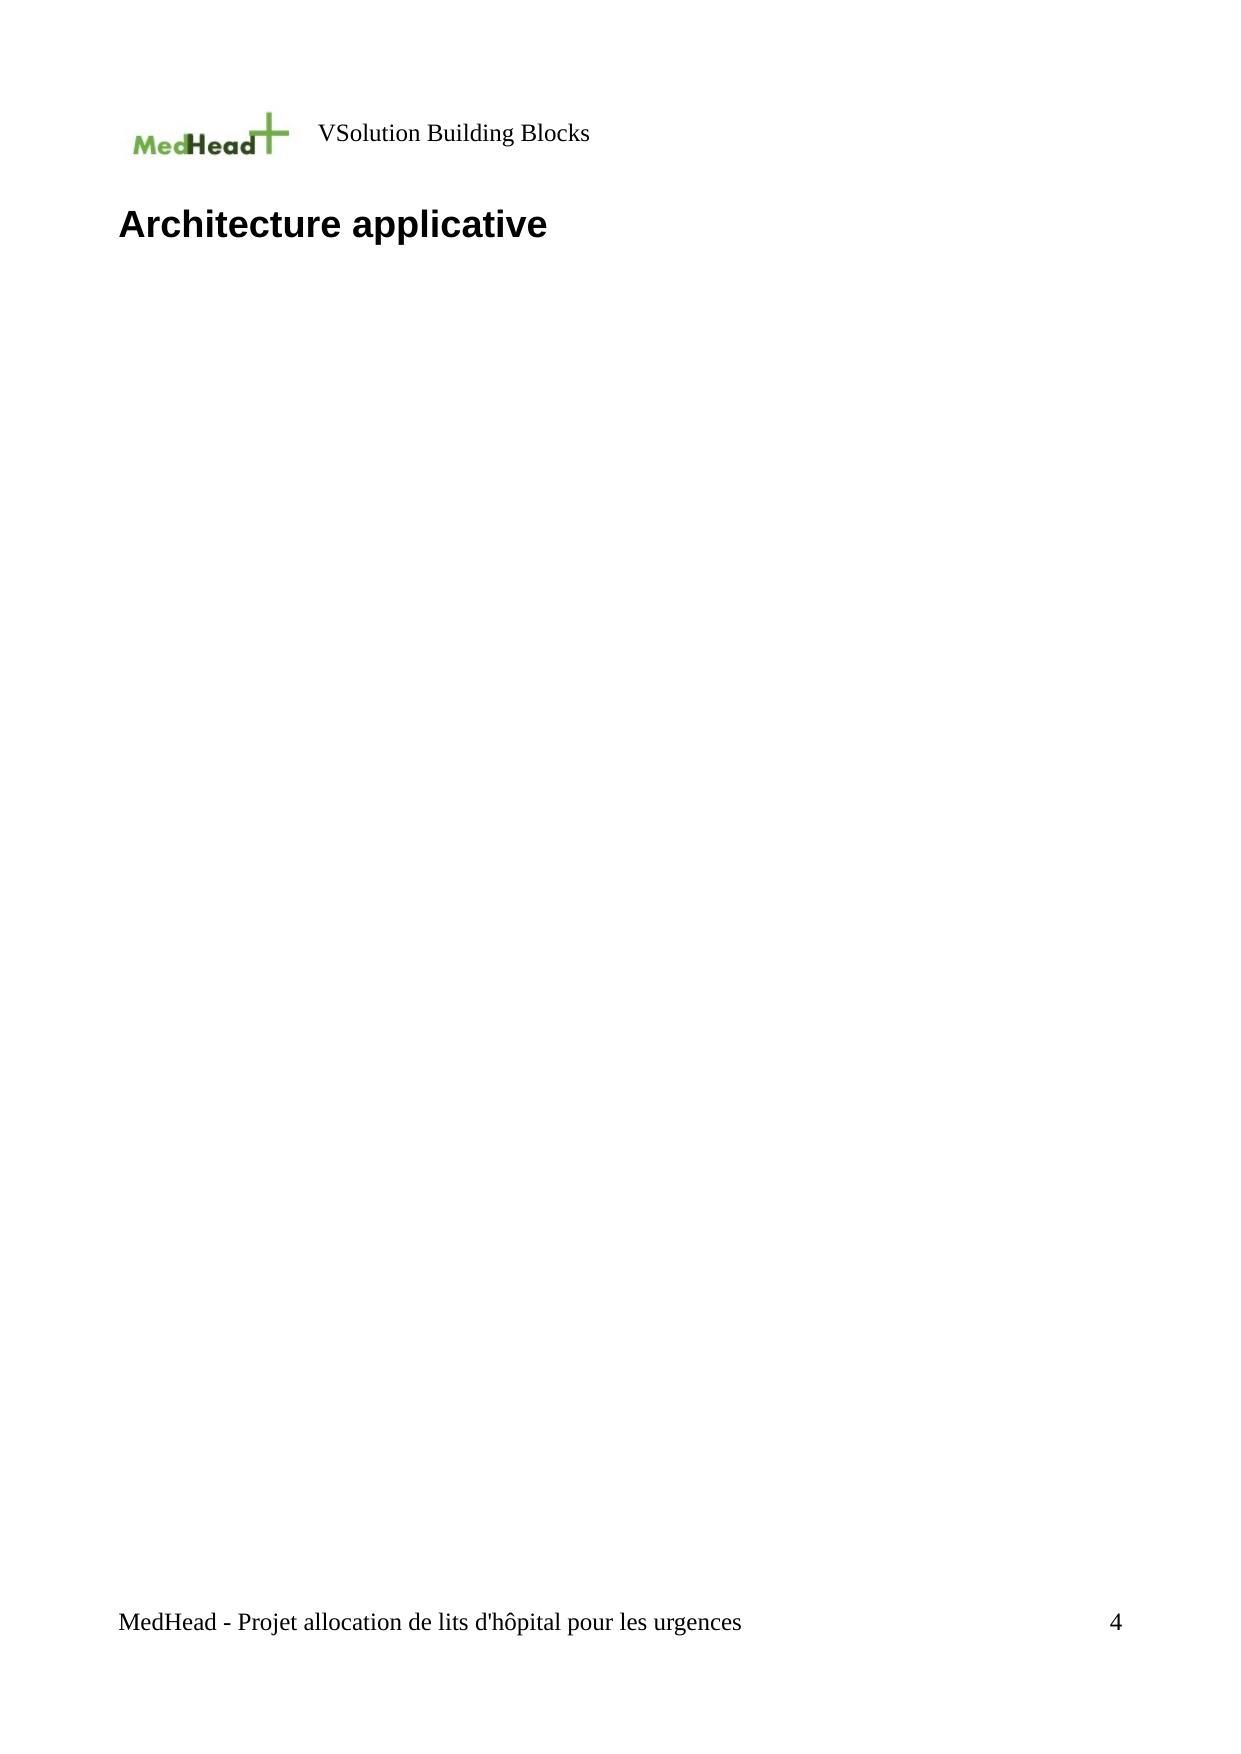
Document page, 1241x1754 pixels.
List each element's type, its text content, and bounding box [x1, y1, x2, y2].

subtitle Architecture applicative [118, 201, 1122, 245]
picture [118, 105, 305, 160]
